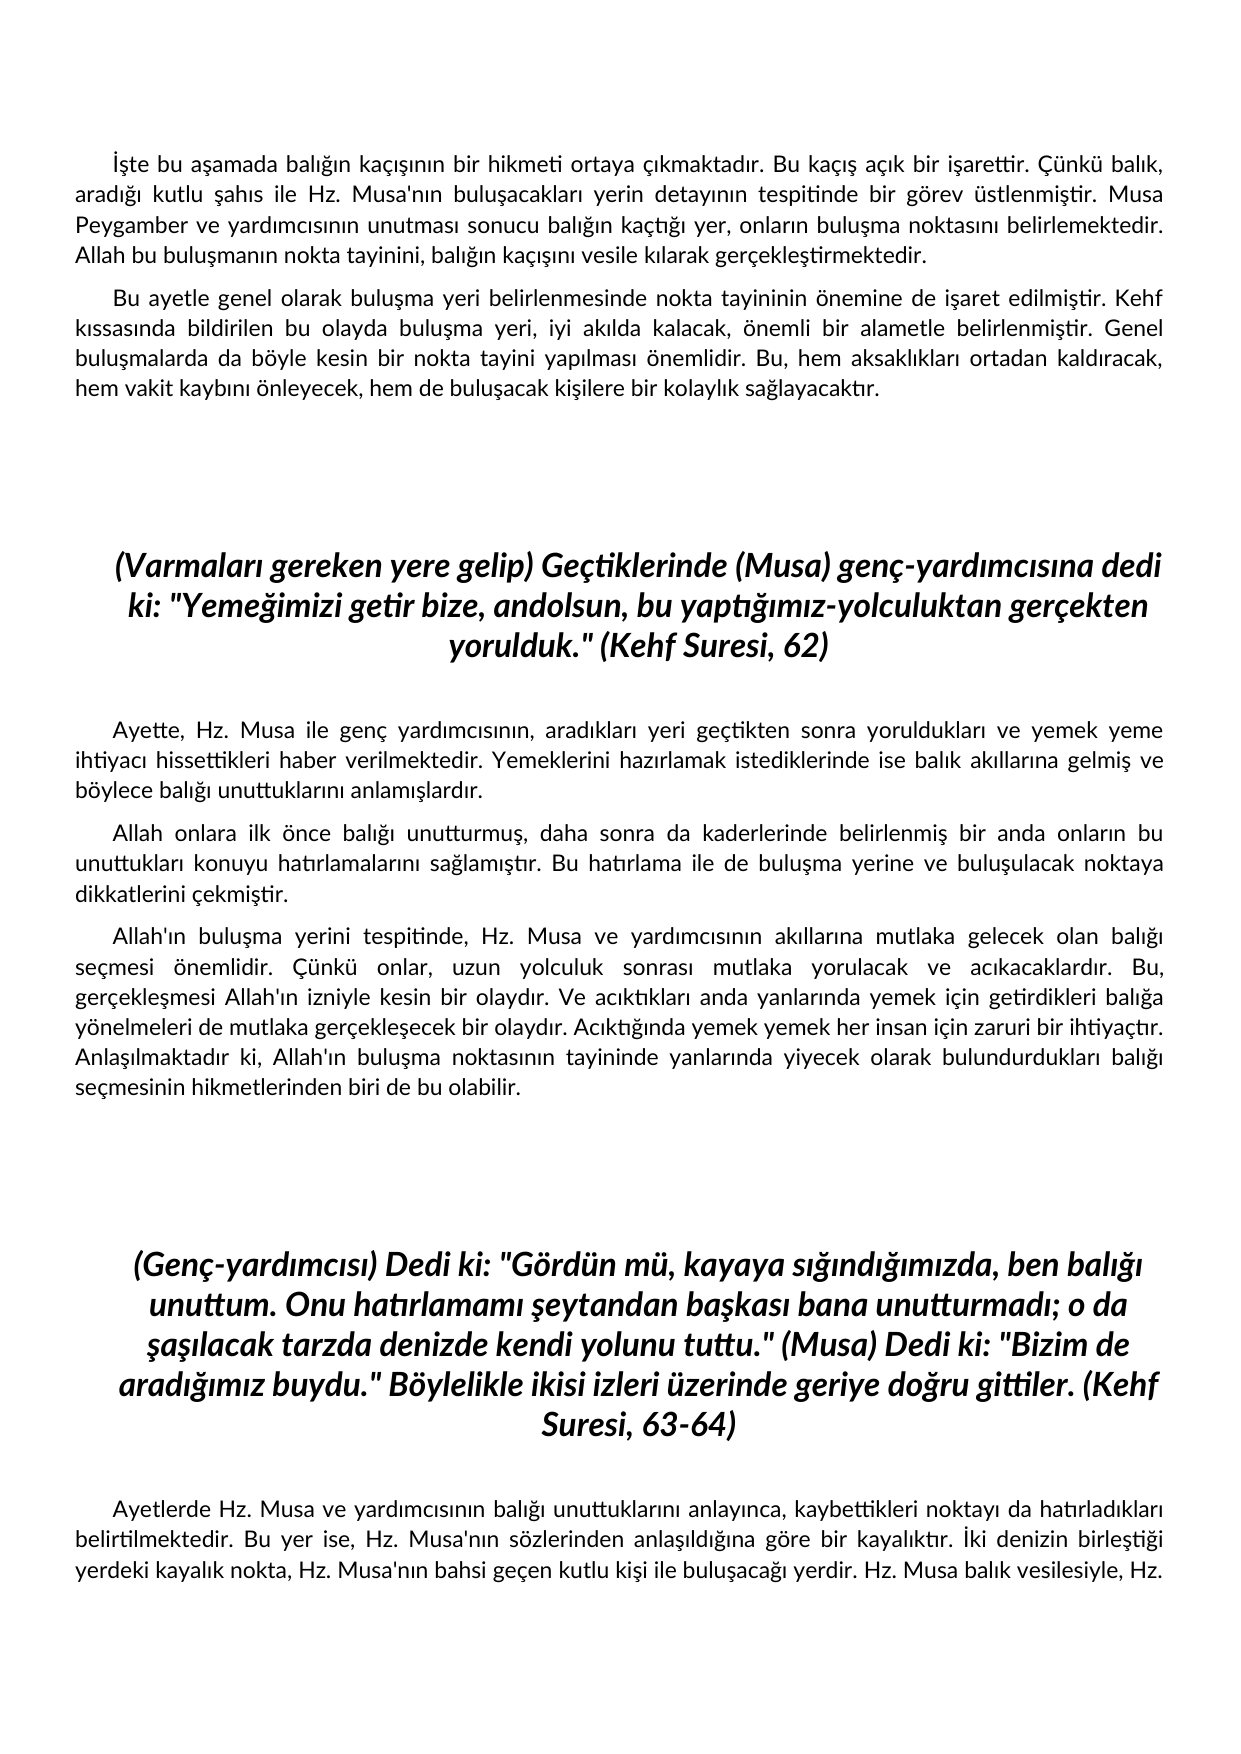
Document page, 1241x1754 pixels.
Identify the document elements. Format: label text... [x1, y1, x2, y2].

text Ayette, Hz. Musa ile genç yardımcısının, aradıkları yeri geçtikten sonra yoruldukları ve yemek yeme ihtiyacı hissettikleri haber verilmektedir. Yemeklerini hazırlamak istediklerinde ise balık akıllarına gelmiş ve böylece balığı unuttuklarını anlamışlardır. [75, 716, 1165, 804]
text İşte bu aşamada balığın kaçışının bir hikmeti ortaya çıkmaktadır. Bu kaçış açık bir işarettir. Çünkü balık, aradığı kutlu şahıs ile Hz. Musa'nın buluşacakları yerin detayının tespitinde bir görev üstlenmiştir. Musa Peygamber ve yardımcısının unutması sonucu balığın kaçtığı yer, onların buluşma noktasını belirlemektedir. Allah bu buluşmanın nokta tayinini, balığın kaçışını vesile kılarak gerçekleştirmektedir. [75, 150, 1165, 268]
subtitle (Varmaları gereken yere gelip) Geçtiklerinde (Musa) genç-yardımcısına dedi ki: "Yemeğimizi getir bize, andolsun, bu yaptığımız-yolculuktan gerçekten yorulduk." (Kehf Suresi, 62) [112, 545, 1165, 665]
text Bu ayetle genel olarak buluşma yeri belirlenmesinde nokta tayininin önemine de işaret edilmiştir. Kehf kıssasında bildirilen bu olayda buluşma yeri, iyi akılda kalacak, önemli bir alametle belirlenmiştir. Genel buluşmalarda da böyle kesin bir nokta tayini yapılması önemlidir. Bu, hem aksaklıkları ortadan kaldıracak, hem vakit kaybını önleyecek, hem de buluşacak kişilere bir kolaylık sağlayacaktır. [75, 283, 1165, 401]
text Allah onlara ilk önce balığı unutturmuş, daha sonra da kaderlerinde belirlenmiş bir anda onların bu unuttukları konuyu hatırlamalarını sağlamıştır. Bu hatırlama ile de buluşma yerine ve buluşulacak noktaya dikkatlerini çekmiştir. [75, 819, 1165, 907]
text Allah'ın buluşma yerini tespitinde, Hz. Musa ve yardımcısının akıllarına mutlaka gelecek olan balığı seçmesi önemlidir. Çünkü onlar, uzun yolculuk sonrası mutlaka yorulacak ve acıkacaklardır. Bu, gerçekleşmesi Allah'ın izniyle kesin bir olaydır. Ve acıktıkları anda yanlarında yemek için getirdikleri balığa yönelmeleri de mutlaka gerçekleşecek bir olaydır. Acıktığında yemek yemek her insan için zaruri bir ihtiyaçtır. Anlaşılmaktadır ki, Allah'ın buluşma noktasının tayininde yanlarında yiyecek olarak bulundurdukları balığı seçmesinin hikmetlerinden biri de bu olabilir. [75, 922, 1165, 1101]
text Ayetlerde Hz. Musa ve yardımcısının balığı unuttuklarını anlayınca, kaybettikleri noktayı da hatırladıkları belirtilmektedir. Bu yer ise, Hz. Musa'nın sözlerinden anlaşıldığına göre bir kayalıktır. İki denizin birleştiği yerdeki kayalık nokta, Hz. Musa'nın bahsi geçen kutlu kişi ile buluşacağı yerdir. Hz. Musa balık vesilesiyle, Hz. [75, 1495, 1165, 1583]
subtitle (Genç-yardımcısı) Dedi ki: "Gördün mü, kayaya sığındığımızda, ben balığı unuttum. Onu hatırlamamı şeytandan başkası bana unutturmadı; o da şaşılacak tarzda denizde kendi yolunu tuttu." (Musa) Dedi ki: "Bizim de aradığımız buydu." Böylelikle ikisi izleri üzerinde geriye doğru gittiler. (Kehf Suresi, 63-64) [112, 1244, 1165, 1444]
